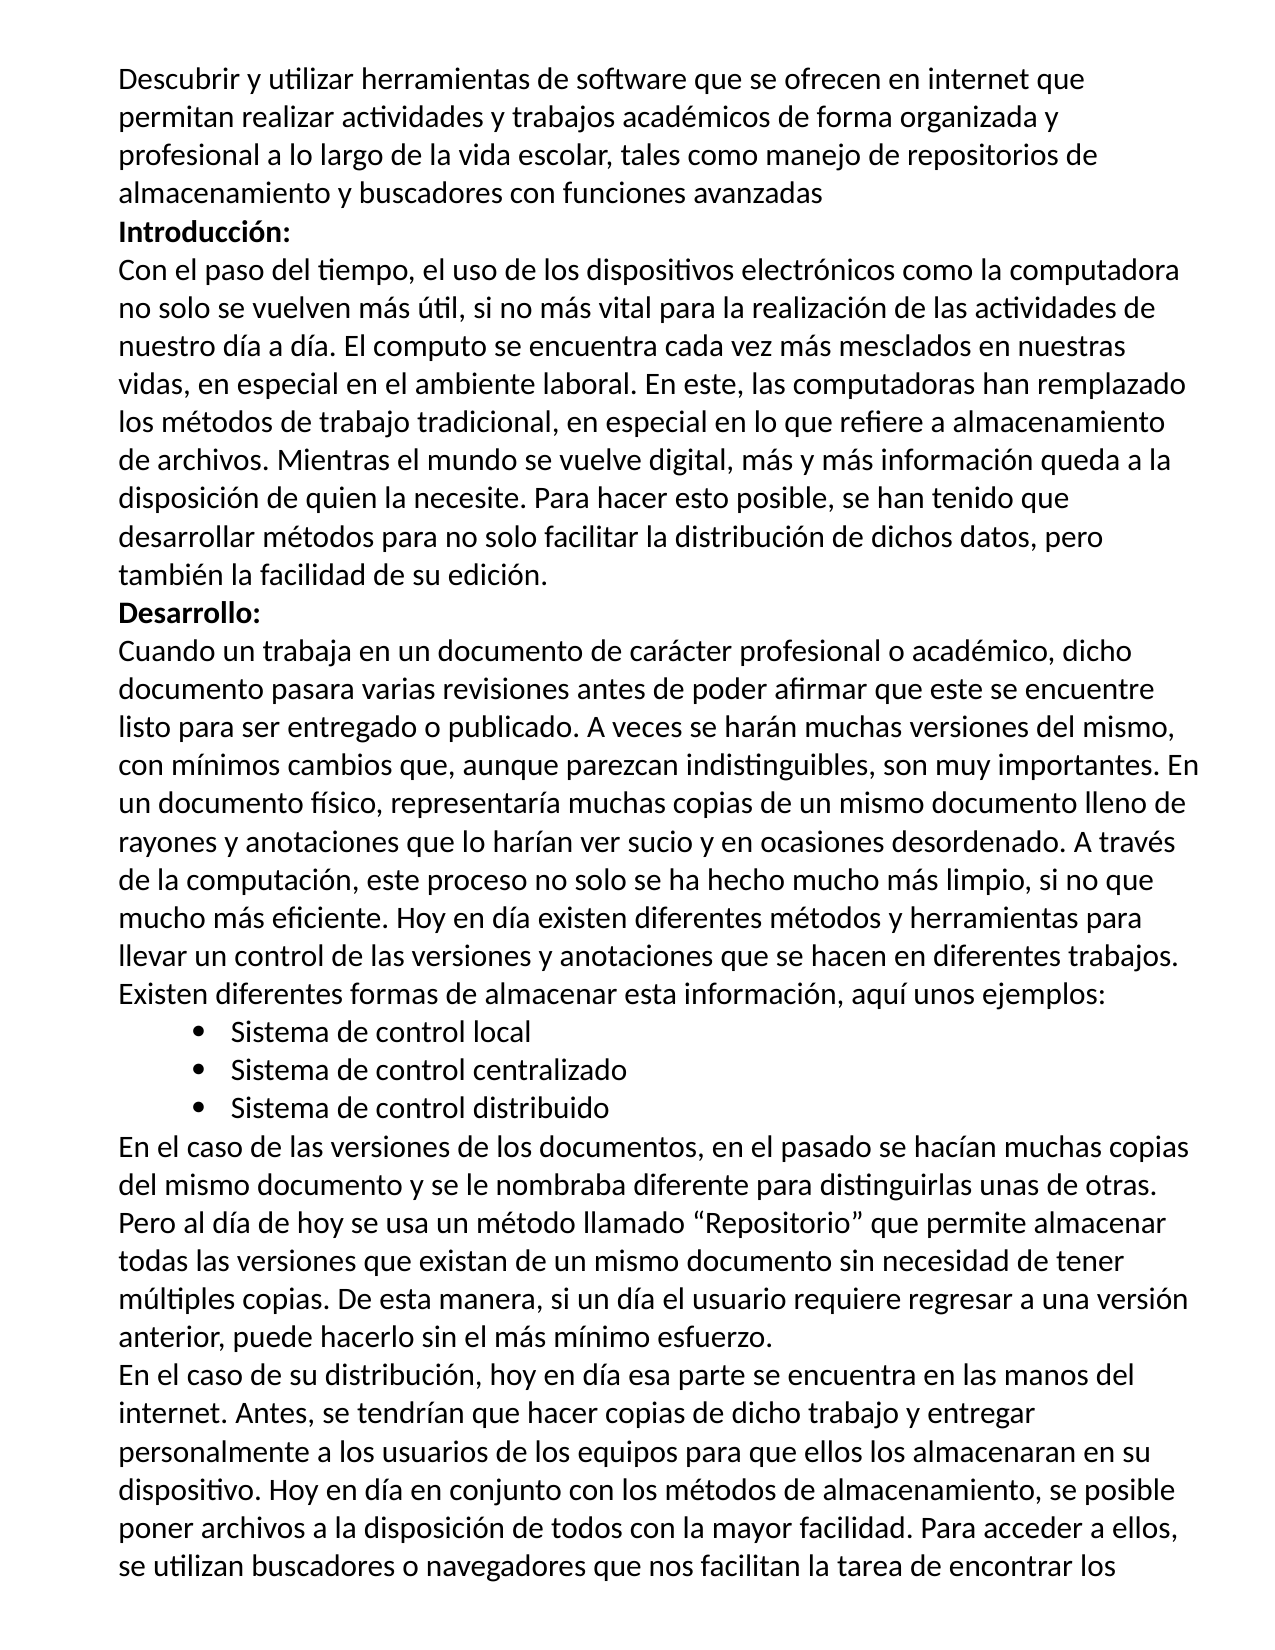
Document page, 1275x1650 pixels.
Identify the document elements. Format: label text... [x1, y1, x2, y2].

text Existen diferentes formas de almacenar esta información, aquí unos ejemplos: [118, 974, 1205, 1012]
text Desarrollo: [118, 593, 1205, 631]
list Sistema de control local [193, 1012, 1205, 1050]
text Descubrir y utilizar herramientas de software que se ofrecen en internet que permitan realizar actividades y trabajos académicos de forma organizada y profesional a lo largo de la vida escolar, tales como manejo de repositorios de almacenamiento y buscadores con funciones avanzadas [118, 59, 1205, 212]
text En el caso de su distribución, hoy en día esa parte se encuentra en las manos del internet. Antes, se tendrían que hacer copias de dicho trabajo y entregar personalmente a los usuarios de los equipos para que ellos los almacenaran en su dispositivo. Hoy en día en conjunto con los métodos de almacenamiento, se posible poner archivos a la disposición de todos con la mayor facilidad. Para acceder a ellos, se utilizan buscadores o navegadores que nos facilitan la tarea de encontrar los [118, 1355, 1205, 1584]
list Sistema de control distribuido [193, 1088, 1205, 1127]
text Con el paso del tiempo, el uso de los dispositivos electrónicos como la computadora no solo se vuelven más útil, si no más vital para la realización de las actividades de nuestro día a día. El computo se encuentra cada vez más mesclados en nuestras vidas, en especial en el ambiente laboral. En este, las computadoras han remplazado los métodos de trabajo tradicional, en especial en lo que refiere a almacenamiento de archivos. Mientras el mundo se vuelve digital, más y más información queda a la disposición de quien la necesite. Para hacer esto posible, se han tenido que desarrollar métodos para no solo facilitar la distribución de dichos datos, pero también la facilidad de su edición. [118, 250, 1205, 593]
text En el caso de las versiones de los documentos, en el pasado se hacían muchas copias del mismo documento y se le nombraba diferente para distinguirlas unas de otras. Pero al día de hoy se usa un método llamado “Repositorio” que permite almacenar todas las versiones que existan de un mismo documento sin necesidad de tener múltiples copias. De esta manera, si un día el usuario requiere regresar a una versión anterior, puede hacerlo sin el más mínimo esfuerzo. [118, 1127, 1205, 1355]
list Sistema de control centralizado [193, 1050, 1205, 1088]
text Cuando un trabaja en un documento de carácter profesional o académico, dicho documento pasara varias revisiones antes de poder afirmar que este se encuentre listo para ser entregado o publicado. A veces se harán muchas versiones del mismo, con mínimos cambios que, aunque parezcan indistinguibles, son muy importantes. En un documento físico, representaría muchas copias de un mismo documento lleno de rayones y anotaciones que lo harían ver sucio y en ocasiones desordenado. A través de la computación, este proceso no solo se ha hecho mucho más limpio, si no que mucho más eficiente. Hoy en día existen diferentes métodos y herramientas para llevar un control de las versiones y anotaciones que se hacen en diferentes trabajos. [118, 631, 1205, 974]
text Introducción: [118, 212, 1205, 250]
